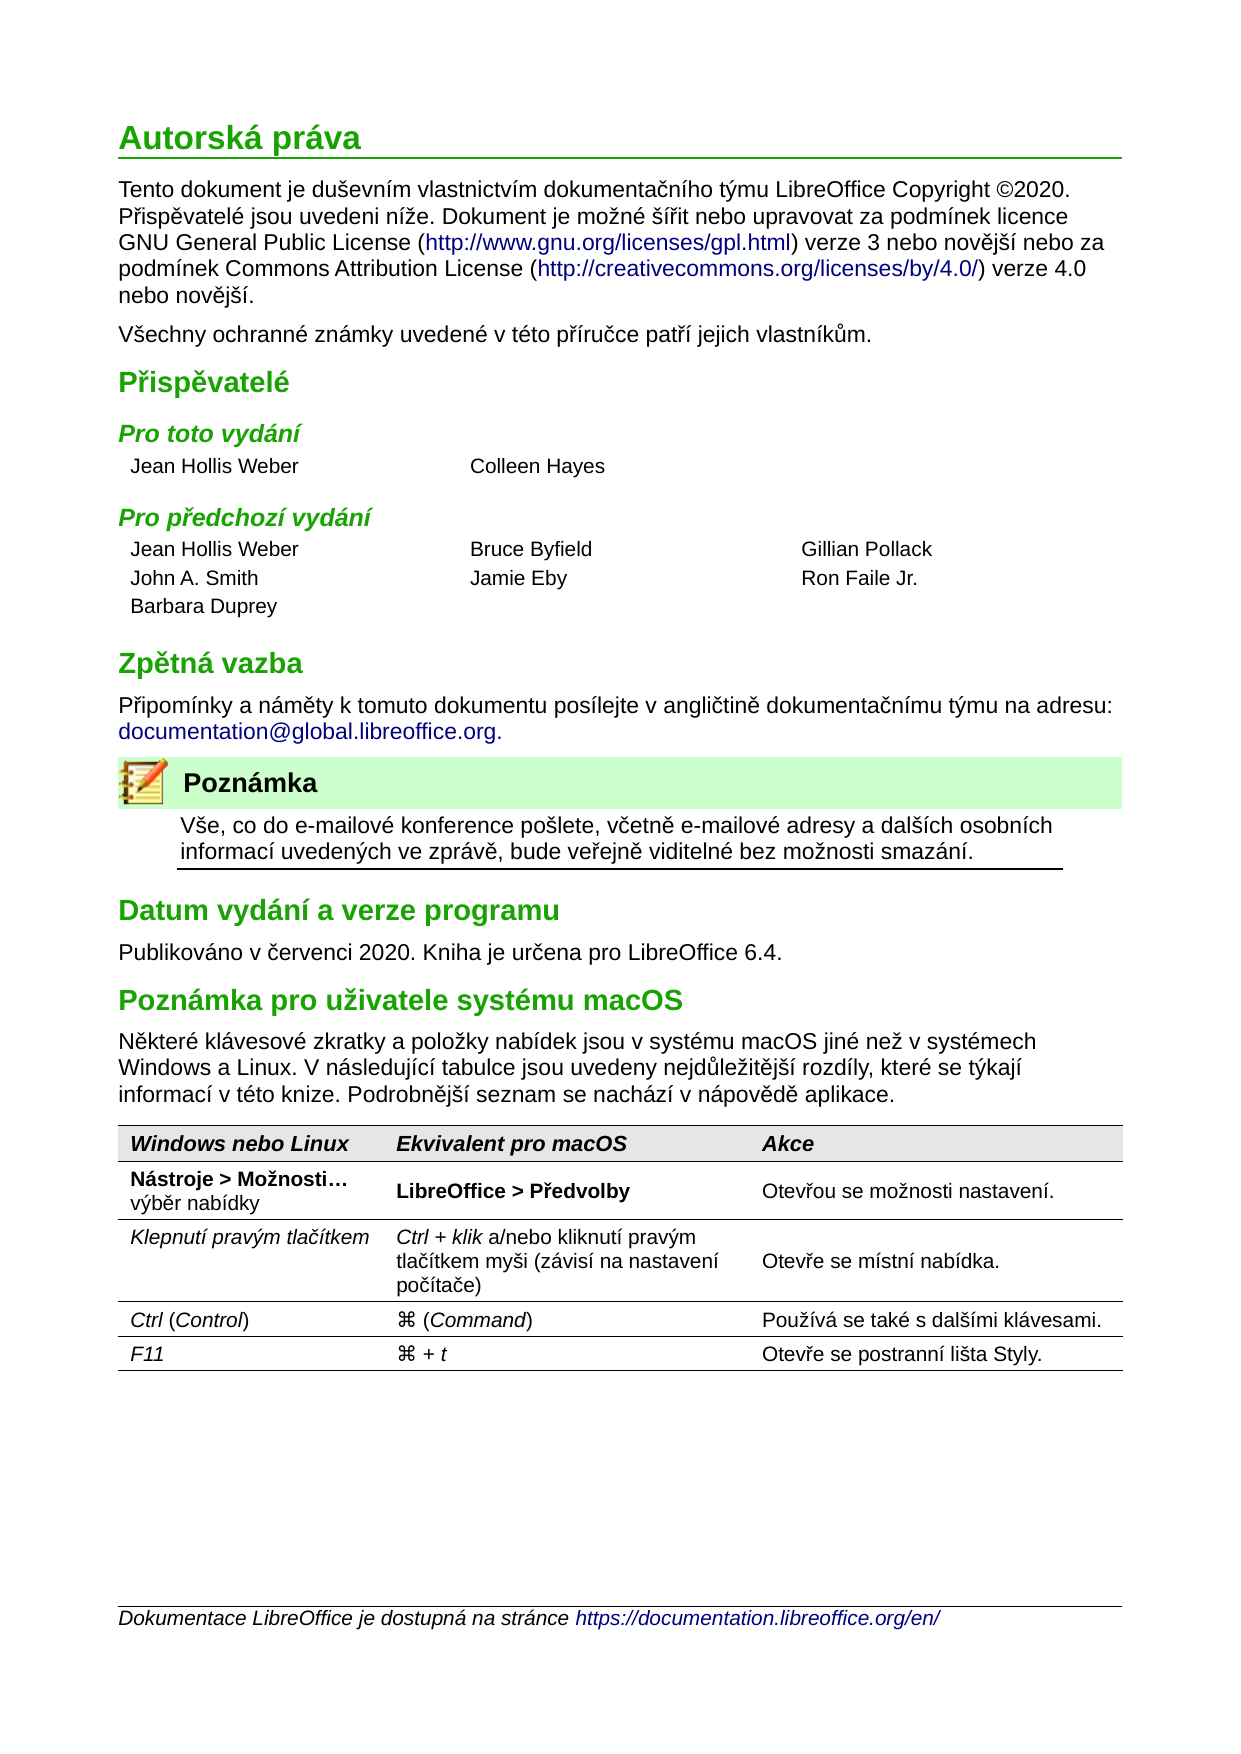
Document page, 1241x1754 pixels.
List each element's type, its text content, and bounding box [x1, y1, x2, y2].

table_header Windows nebo Linux [118, 1126, 384, 1161]
table_cell Otevřou se možnosti nastavení. [750, 1162, 1123, 1219]
table_cell Ctrl (Control) [118, 1302, 384, 1336]
table_header [789, 454, 1122, 482]
table_cell Jamie Eby [458, 566, 789, 594]
table_cell Otevře se místní nabídka. [750, 1220, 1123, 1301]
table_cell Ctrl + klik a/nebo kliknutí pravým tlačítkem myši (závisí na nastavení počítače) [384, 1220, 750, 1301]
table_cell ⌘ + t [384, 1337, 750, 1370]
subtitle Pro předchozí vydání [118, 503, 1122, 531]
text Všechny ochranné známky uvedené v této příručce patří jejich vlastníkům. [118, 321, 1122, 347]
table_cell [789, 594, 1122, 623]
table_cell Ron Faile Jr. [789, 566, 1122, 594]
table_cell ⌘ (Command) [384, 1302, 750, 1336]
text Tento dokument je duševním vlastnictvím dokumentačního týmu LibreOffice Copyright ©2020. Přispěvatelé jsou uvedeni níže. Dokument je možné šířit nebo upravovat za podmínek licence GNU General Public License (http://www.gnu.org/licenses/gpl.html) verze 3 nebo novější nebo za podmínek Commons Attribution License (http://creativecommons.org/licenses/by/4.0/) verze 4.0 nebo novější. [118, 176, 1122, 308]
table_cell John A. Smith [118, 566, 458, 594]
table_cell Klepnutí pravým tlačítkem [118, 1220, 384, 1301]
table_header Jean Hollis Weber [118, 454, 458, 482]
text Publikováno v červenci 2020. Kniha je určena pro LibreOffice 6.4. [118, 939, 1122, 965]
subtitle Zpětná vazba [118, 646, 1122, 680]
subtitle Poznámka [118, 757, 1122, 809]
table_cell Používá se také s dalšími klávesami. [750, 1302, 1123, 1336]
table_cell Otevře se postranní lišta Styly. [750, 1337, 1123, 1370]
table_header Gillian Pollack [789, 537, 1122, 566]
table_header Akce [750, 1126, 1123, 1161]
picture [119, 757, 170, 808]
table_header Jean Hollis Weber [118, 537, 458, 566]
subtitle Autorská práva [118, 118, 1122, 157]
subtitle Pro toto vydání [118, 419, 1122, 448]
table_cell [458, 594, 789, 623]
table_cell LibreOffice > Předvolby [384, 1162, 750, 1219]
table_header Colleen Hayes [458, 454, 789, 482]
table_header Ekvivalent pro macOS [384, 1126, 750, 1161]
text Připomínky a náměty k tomuto dokumentu posílejte v angličtině dokumentačnímu týmu na adresu: documentation@global.libreoffice.org. [118, 692, 1122, 744]
text Vše, co do e-mailové konference pošlete, včetně e-mailové adresy a dalších osobních informací uvedených ve zprávě, bude veřejně viditelné bez možnosti smazání. [177, 809, 1063, 868]
text Některé klávesové zkratky a položky nabídek jsou v systému macOS jiné než v systémech Windows a Linux. V následující tabulce jsou uvedeny nejdůležitější rozdíly, které se týkají informací v této knize. Podrobnější seznam se nachází v nápovědě aplikace. [118, 1028, 1122, 1107]
table_cell Barbara Duprey [118, 594, 458, 623]
subtitle Poznámka pro uživatele systému macOS [118, 983, 1122, 1016]
table_header Bruce Byfield [458, 537, 789, 566]
subtitle Datum vydání a verze programu [118, 893, 1122, 927]
table_cell Nástroje > Možnosti… výběr nabídky [118, 1162, 384, 1219]
subtitle Přispěvatelé [118, 365, 1122, 398]
table_cell F11 [118, 1337, 384, 1370]
